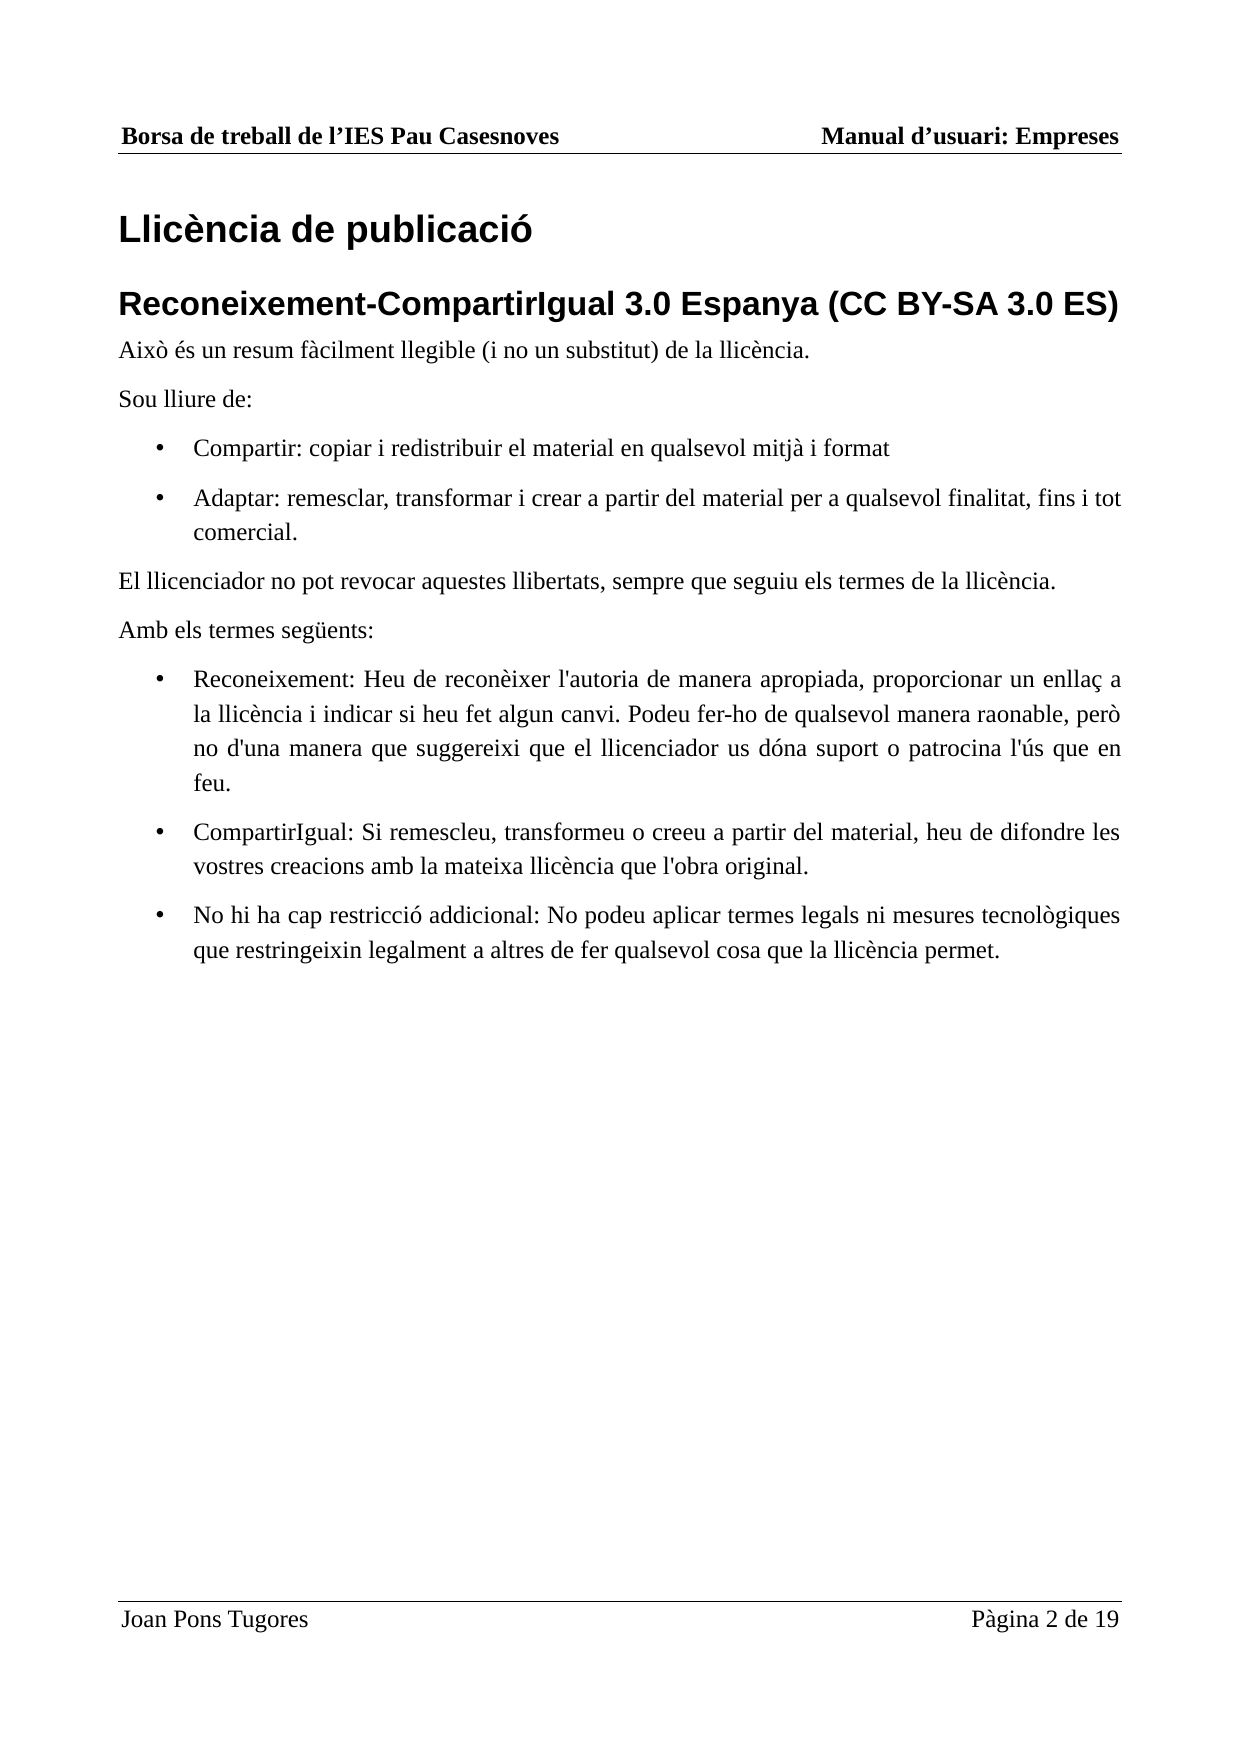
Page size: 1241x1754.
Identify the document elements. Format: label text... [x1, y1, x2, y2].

list CompartirIgual: Si remescleu, transformeu o creeu a partir del material, heu de difondre les vostres creacions amb la mateixa llicència que l'obra original. [156, 817, 1122, 880]
list Adaptar: remesclar, transformar i crear a partir del material per a qualsevol finalitat, fins i tot comercial. [156, 483, 1122, 546]
subtitle Llicència de publicació [118, 207, 1122, 251]
list Reconeixement: Heu de reconèixer l'autoria de manera apropiada, proporcionar un enllaç a la llicència i indicar si heu fet algun canvi. Podeu fer-ho de qualsevol manera raonable, però no d'una manera que suggereixi que el llicenciador us dóna suport o patrocina l'ús que en feu. [156, 664, 1122, 796]
list No hi ha cap restricció addicional: No podeu aplicar termes legals ni mesures tecnològiques que restringeixin legalment a altres de fer qualsevol cosa que la llicència permet. [156, 900, 1122, 963]
text Amb els termes següents: [118, 615, 1122, 644]
text El llicenciador no pot revocar aquestes llibertats, sempre que seguiu els termes de la llicència. [118, 566, 1122, 595]
text Sou lliure de: [118, 384, 1122, 413]
text Això és un resum fàcilment llegible (i no un substitut) de la llicència. [118, 335, 1122, 364]
subtitle Reconeixement-CompartirIgual 3.0 Espanya (CC BY-SA 3.0 ES) [118, 284, 1122, 323]
list Compartir: copiar i redistribuir el material en qualsevol mitjà i format [156, 433, 1122, 462]
